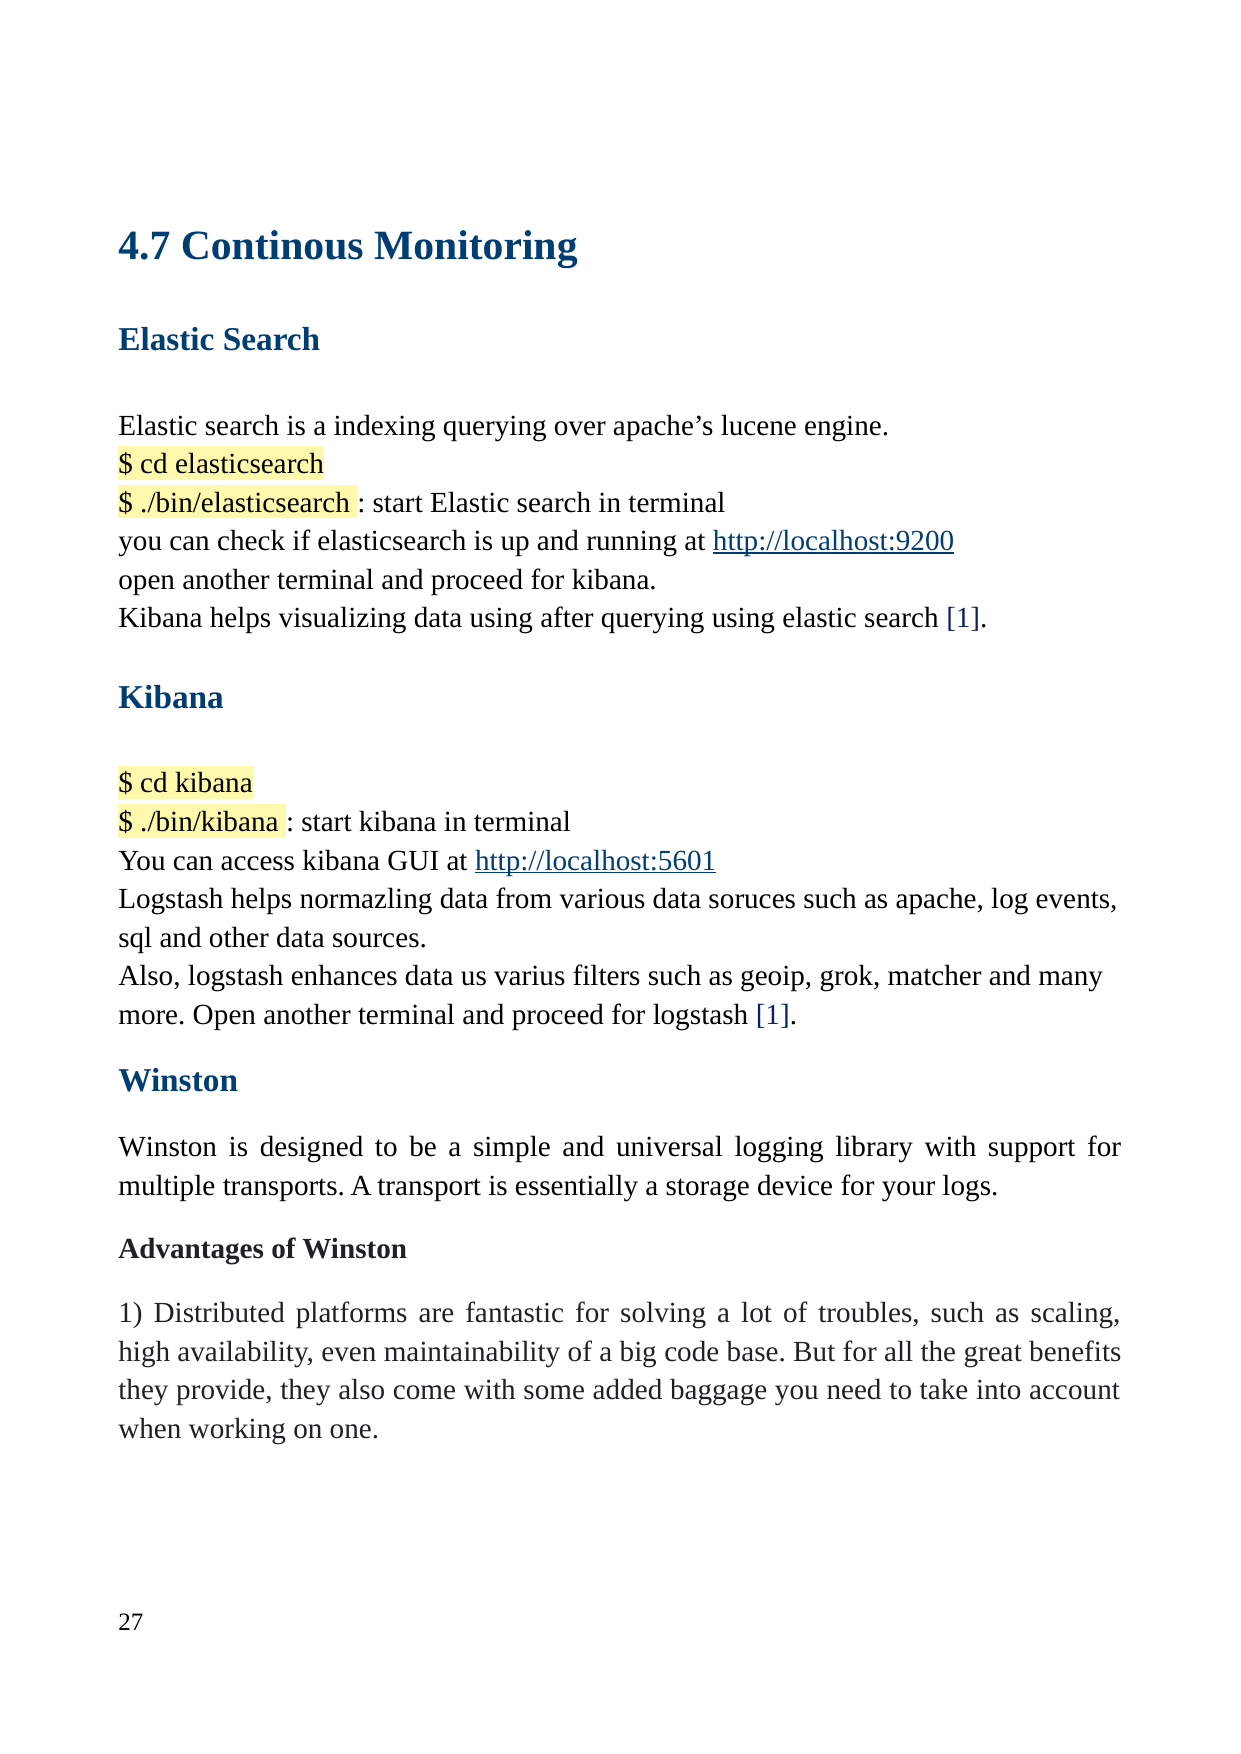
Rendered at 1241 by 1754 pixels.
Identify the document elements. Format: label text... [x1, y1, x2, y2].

text Winston [118, 1060, 1122, 1099]
text You can access kibana GUI at http://localhost:5601 Logstash helps normazling data from various data soruces such as apache, log events, sql and other data sources. Also, logstash enhances data us varius filters such as geoip, grok, matcher and many more. Open another terminal and proceed for logstash [1]. [118, 843, 1122, 1030]
text Advantages of Winston [118, 1232, 1122, 1265]
text 4.7 Continous Monitoring [118, 220, 1122, 268]
text $ cd kibana [118, 766, 1122, 799]
text 1) Distributed platforms are fantastic for solving a lot of troubles, such as scaling, high availability, even maintainability of a big code base. But for all the great benefits they provide, they also come with some added baggage you need to take into account when working on one. [118, 1295, 1122, 1444]
text Winston is designed to be a simple and universal logging library with support for multiple transports. A transport is essentially a storage device for your logs. [118, 1129, 1122, 1202]
text $ ./bin/kibana : start kibana in terminal [118, 804, 1122, 838]
text $ cd elasticsearch [118, 446, 1122, 480]
text open another terminal and proceed for kibana. [118, 562, 1122, 595]
text Elastic search is a indexing querying over apache’s lucene engine. [118, 408, 1122, 441]
text Kibana [118, 677, 1122, 716]
text Elastic Search [118, 319, 1122, 358]
text Kibana helps visualizing data using after querying using elastic search [1]. [118, 600, 1122, 634]
text $ ./bin/elasticsearch : start Elastic search in terminal [118, 485, 1122, 518]
text you can check if elasticsearch is up and running at http://localhost:9200 [118, 523, 1122, 557]
